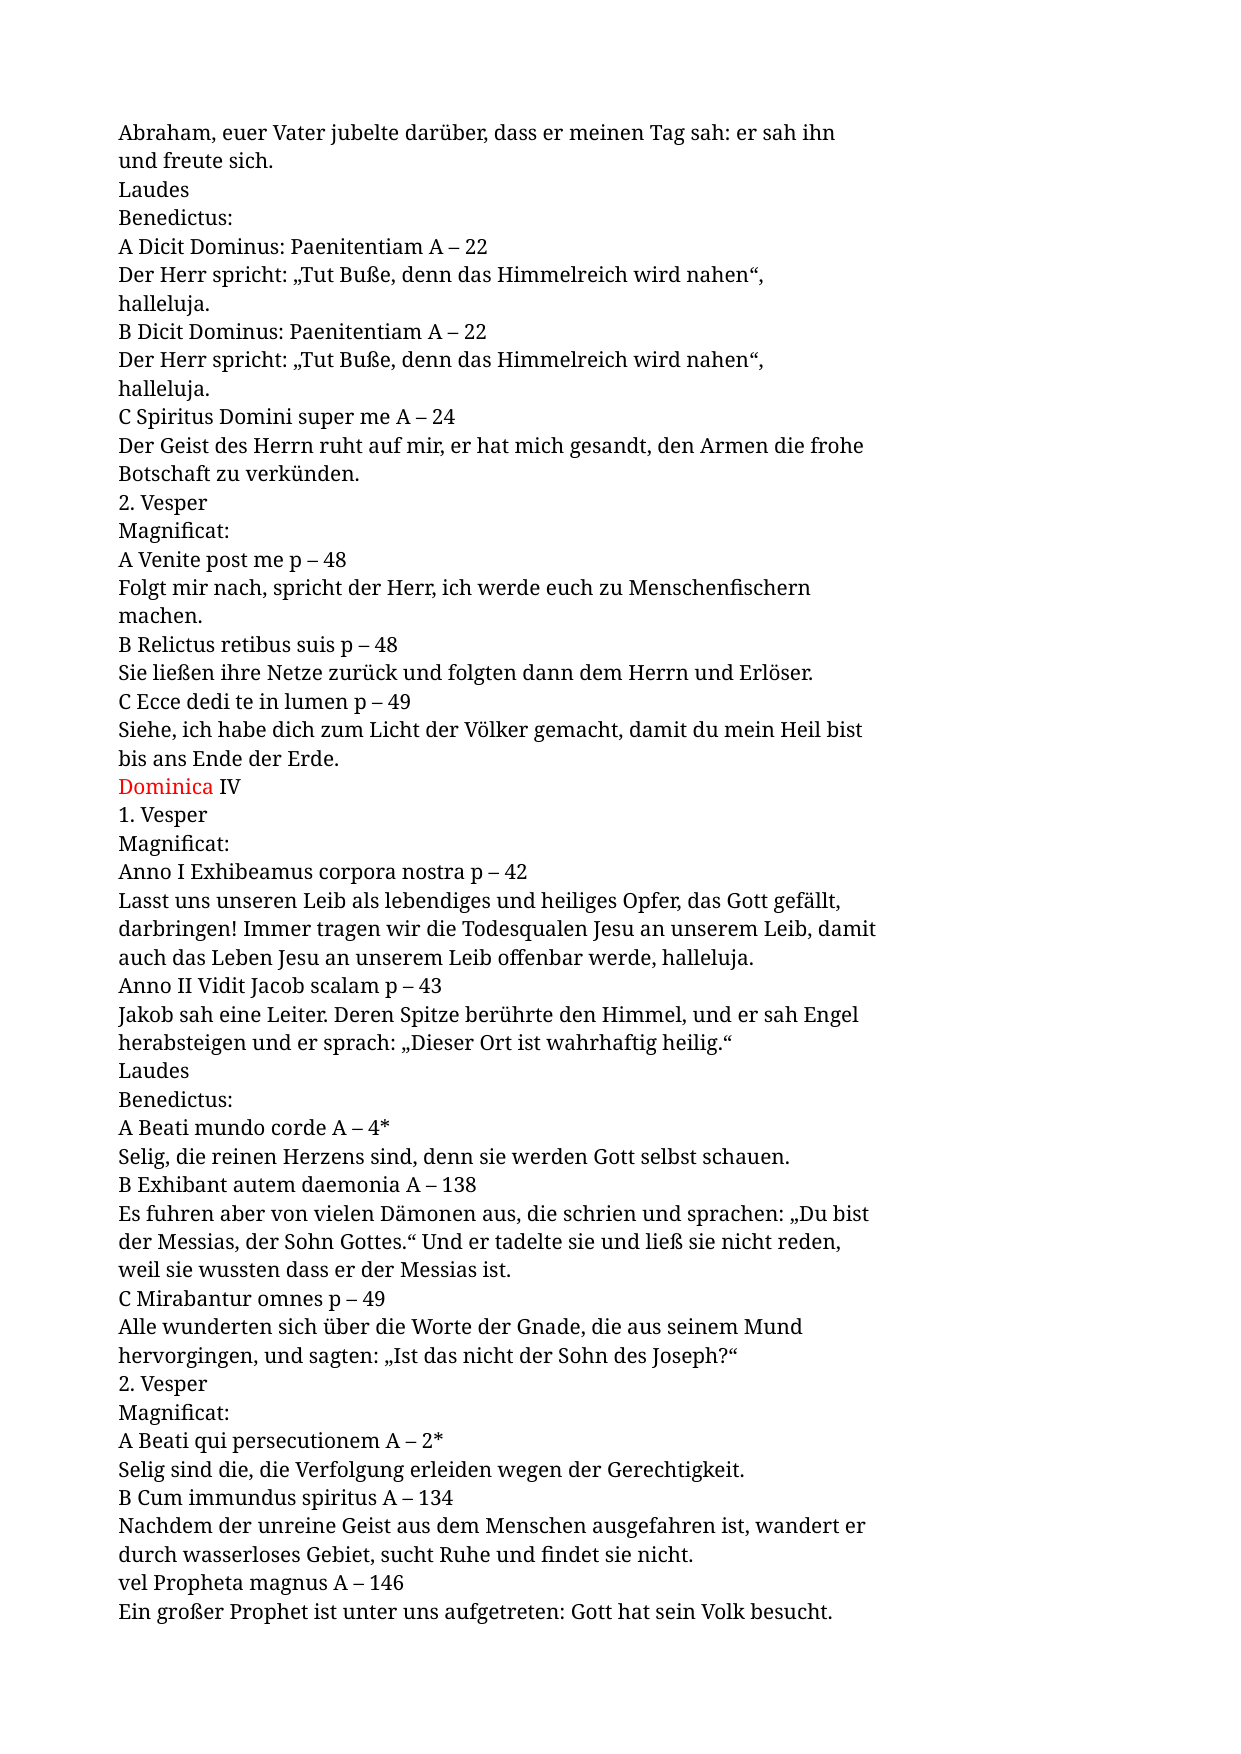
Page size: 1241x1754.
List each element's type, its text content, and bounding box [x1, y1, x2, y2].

text Siehe, ich habe dich zum Licht der Völker gemacht, damit du mein Heil bist [118, 715, 1122, 744]
text B Relictus retibus suis p – 48 [118, 630, 1122, 658]
text Benedictus: [118, 203, 1122, 232]
text machen. [118, 602, 1122, 630]
text A Beati mundo corde A – 4* [118, 1113, 1122, 1142]
text der Messias, der Sohn Gottes.“ Und er tadelte sie und ließ sie nicht reden, [118, 1227, 1122, 1256]
text herabsteigen und er sprach: „Dieser Ort ist wahrhaftig heilig.“ [118, 1028, 1122, 1057]
text C Spiritus Domini super me A – 24 [118, 402, 1122, 431]
text bis ans Ende der Erde. [118, 744, 1122, 772]
text Der Herr spricht: „Tut Buße, denn das Himmelreich wird nahen“, [118, 346, 1122, 374]
text halleluja. [118, 374, 1122, 402]
text Magnificat: [118, 1398, 1122, 1426]
text Sie ließen ihre Netze zurück und folgten dann dem Herrn und Erlöser. [118, 658, 1122, 687]
text Der Geist des Herrn ruht auf mir, er hat mich gesandt, den Armen die frohe [118, 431, 1122, 459]
text Ein großer Prophet ist unter uns aufgetreten: Gott hat sein Volk besucht. [118, 1597, 1122, 1625]
text A Dicit Dominus: Paenitentiam A – 22 [118, 232, 1122, 260]
text A Beati qui persecutionem A – 2* [118, 1426, 1122, 1455]
text Botschaft zu verkünden. [118, 459, 1122, 488]
text Benedictus: [118, 1085, 1122, 1113]
text vel Propheta magnus A – 146 [118, 1568, 1122, 1597]
text Anno II Vidit Jacob scalam p – 43 [118, 971, 1122, 1000]
text B Exhibant autem daemonia A – 138 [118, 1170, 1122, 1199]
text C Mirabantur omnes p – 49 [118, 1284, 1122, 1312]
text halleluja. [118, 289, 1122, 317]
text Abraham, euer Vater jubelte darüber, dass er meinen Tag sah: er sah ihn [118, 118, 1122, 147]
text Laudes [118, 1057, 1122, 1085]
text Nachdem der unreine Geist aus dem Menschen ausgefahren ist, wandert er [118, 1512, 1122, 1540]
text hervorgingen, und sagten: „Ist das nicht der Sohn des Joseph?“ [118, 1341, 1122, 1369]
text A Venite post me p – 48 [118, 545, 1122, 573]
text durch wasserloses Gebiet, sucht Ruhe und findet sie nicht. [118, 1540, 1122, 1568]
text Laudes [118, 175, 1122, 203]
text Magnificat: [118, 516, 1122, 545]
text weil sie wussten dass er der Messias ist. [118, 1256, 1122, 1284]
text Alle wunderten sich über die Worte der Gnade, die aus seinem Mund [118, 1312, 1122, 1341]
text B Cum immundus spiritus A – 134 [118, 1483, 1122, 1512]
text und freute sich. [118, 147, 1122, 175]
text C Ecce dedi te in lumen p – 49 [118, 687, 1122, 715]
text Jakob sah eine Leiter. Deren Spitze berührte den Himmel, und er sah Engel [118, 1000, 1122, 1028]
text Dominica IV [118, 772, 1122, 801]
text Anno I Exhibeamus corpora nostra p – 42 [118, 857, 1122, 886]
text 2. Vesper [118, 488, 1122, 516]
text 1. Vesper [118, 801, 1122, 829]
text Selig, die reinen Herzens sind, denn sie werden Gott selbst schauen. [118, 1142, 1122, 1170]
text Folgt mir nach, spricht der Herr, ich werde euch zu Menschenfischern [118, 573, 1122, 602]
text darbringen! Immer tragen wir die Todesqualen Jesu an unserem Leib, damit [118, 914, 1122, 943]
text Selig sind die, die Verfolgung erleiden wegen der Gerechtigkeit. [118, 1455, 1122, 1483]
text B Dicit Dominus: Paenitentiam A – 22 [118, 317, 1122, 346]
text Es fuhren aber von vielen Dämonen aus, die schrien und sprachen: „Du bist [118, 1199, 1122, 1227]
text Der Herr spricht: „Tut Buße, denn das Himmelreich wird nahen“, [118, 260, 1122, 289]
text Lasst uns unseren Leib als lebendiges und heiliges Opfer, das Gott gefällt, [118, 886, 1122, 914]
text 2. Vesper [118, 1369, 1122, 1398]
text Magnificat: [118, 829, 1122, 857]
text auch das Leben Jesu an unserem Leib offenbar werde, halleluja. [118, 943, 1122, 971]
